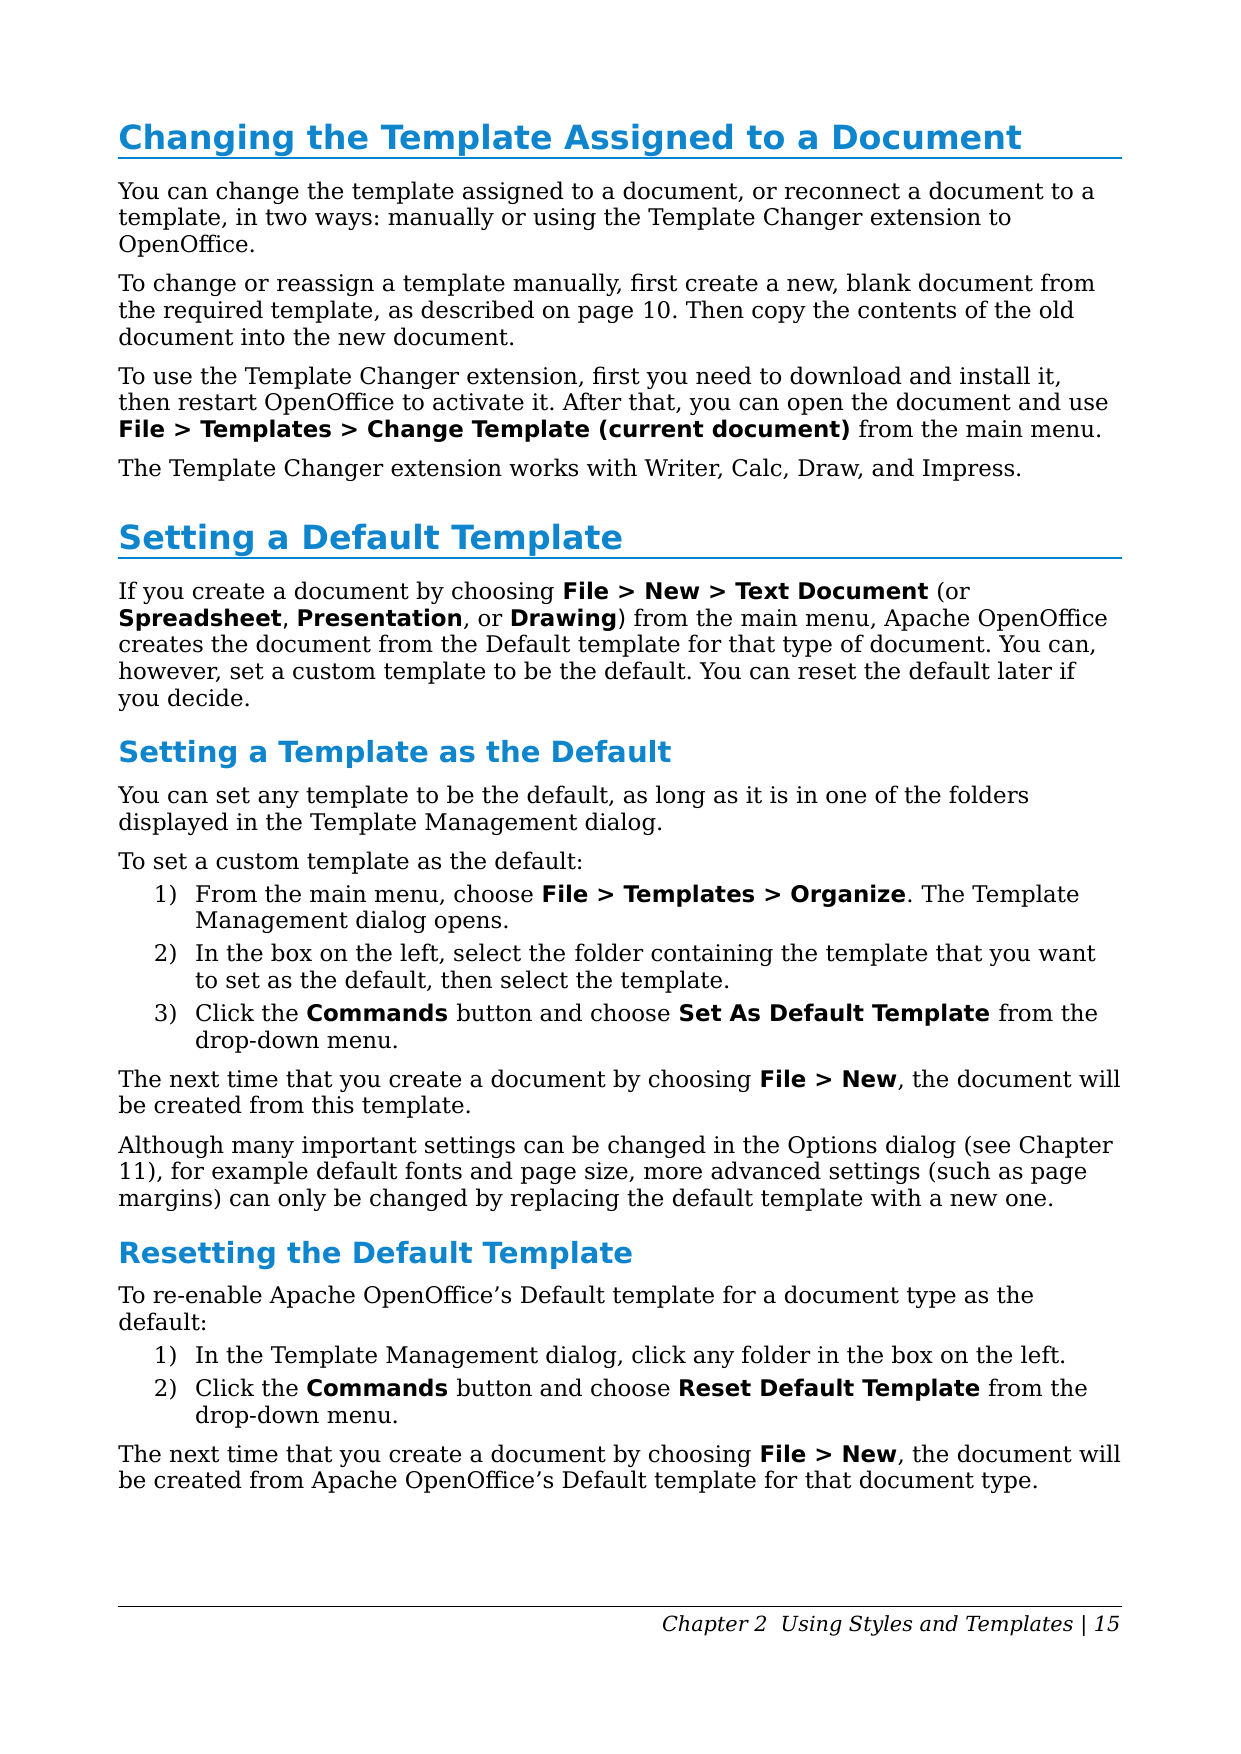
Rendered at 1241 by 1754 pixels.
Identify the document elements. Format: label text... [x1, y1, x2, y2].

list In the box on the left, select the folder containing the template that you want to set as the default, then select the template. [177, 941, 1122, 994]
text The Template Changer extension works with Writer, Calc, Draw, and Impress. [118, 455, 1122, 482]
list Click the Commands button and choose Set As Default Template from the drop-down menu. [177, 1000, 1122, 1053]
text To change or reassign a template manually, first create a new, blank document from the required template, as described on page 10. Then copy the contents of the old document into the new document. [118, 270, 1122, 350]
subtitle Resetting the Default Template [118, 1236, 1122, 1270]
text You can set any template to be the default, as long as it is in one of the folders displayed in the Template Management dialog. [118, 782, 1122, 835]
list To set a custom template as the default: [118, 848, 1122, 874]
list To re-enable Apache OpenOffice’s Default template for a document type as the default: [118, 1282, 1122, 1336]
list From the main menu, choose File > Templates > Organize. The Template Management dialog opens. [177, 881, 1122, 934]
subtitle Setting a Default Template [118, 518, 1122, 557]
text The next time that you create a document by choosing File > New, the document will be created from Apache OpenOffice’s Default template for that document type. [118, 1441, 1122, 1494]
subtitle Setting a Template as the Default [118, 736, 1122, 769]
text If you create a document by choosing File > New > Text Document (or Spreadsheet, Presentation, or Drawing) from the main menu, Apache OpenOffice creates the document from the Default template for that type of document. You can, however, set a custom template to be the default. You can reset the default later if you decide. [118, 578, 1122, 711]
list In the Template Management dialog, click any folder in the box on the left. [177, 1342, 1122, 1369]
list Click the Commands button and choose Reset Default Template from the drop-down menu. [177, 1375, 1122, 1428]
text The next time that you create a document by choosing File > New, the document will be created from this template. [118, 1066, 1122, 1119]
text To use the Template Changer extension, first you need to download and install it, then restart OpenOffice to activate it. After that, you can open the document and use File > Templates > Change Template (current document) from the main menu. [118, 363, 1122, 443]
text You can change the template assigned to a document, or reconnect a document to a template, in two ways: manually or using the Template Changer extension to OpenOffice. [118, 178, 1122, 258]
subtitle Changing the Template Assigned to a Document [118, 118, 1122, 157]
text Although many important settings can be changed in the Options dialog (see Chapter 11), for example default fonts and page size, more advanced settings (such as page margins) can only be changed by replacing the default template with a new one. [118, 1132, 1122, 1212]
